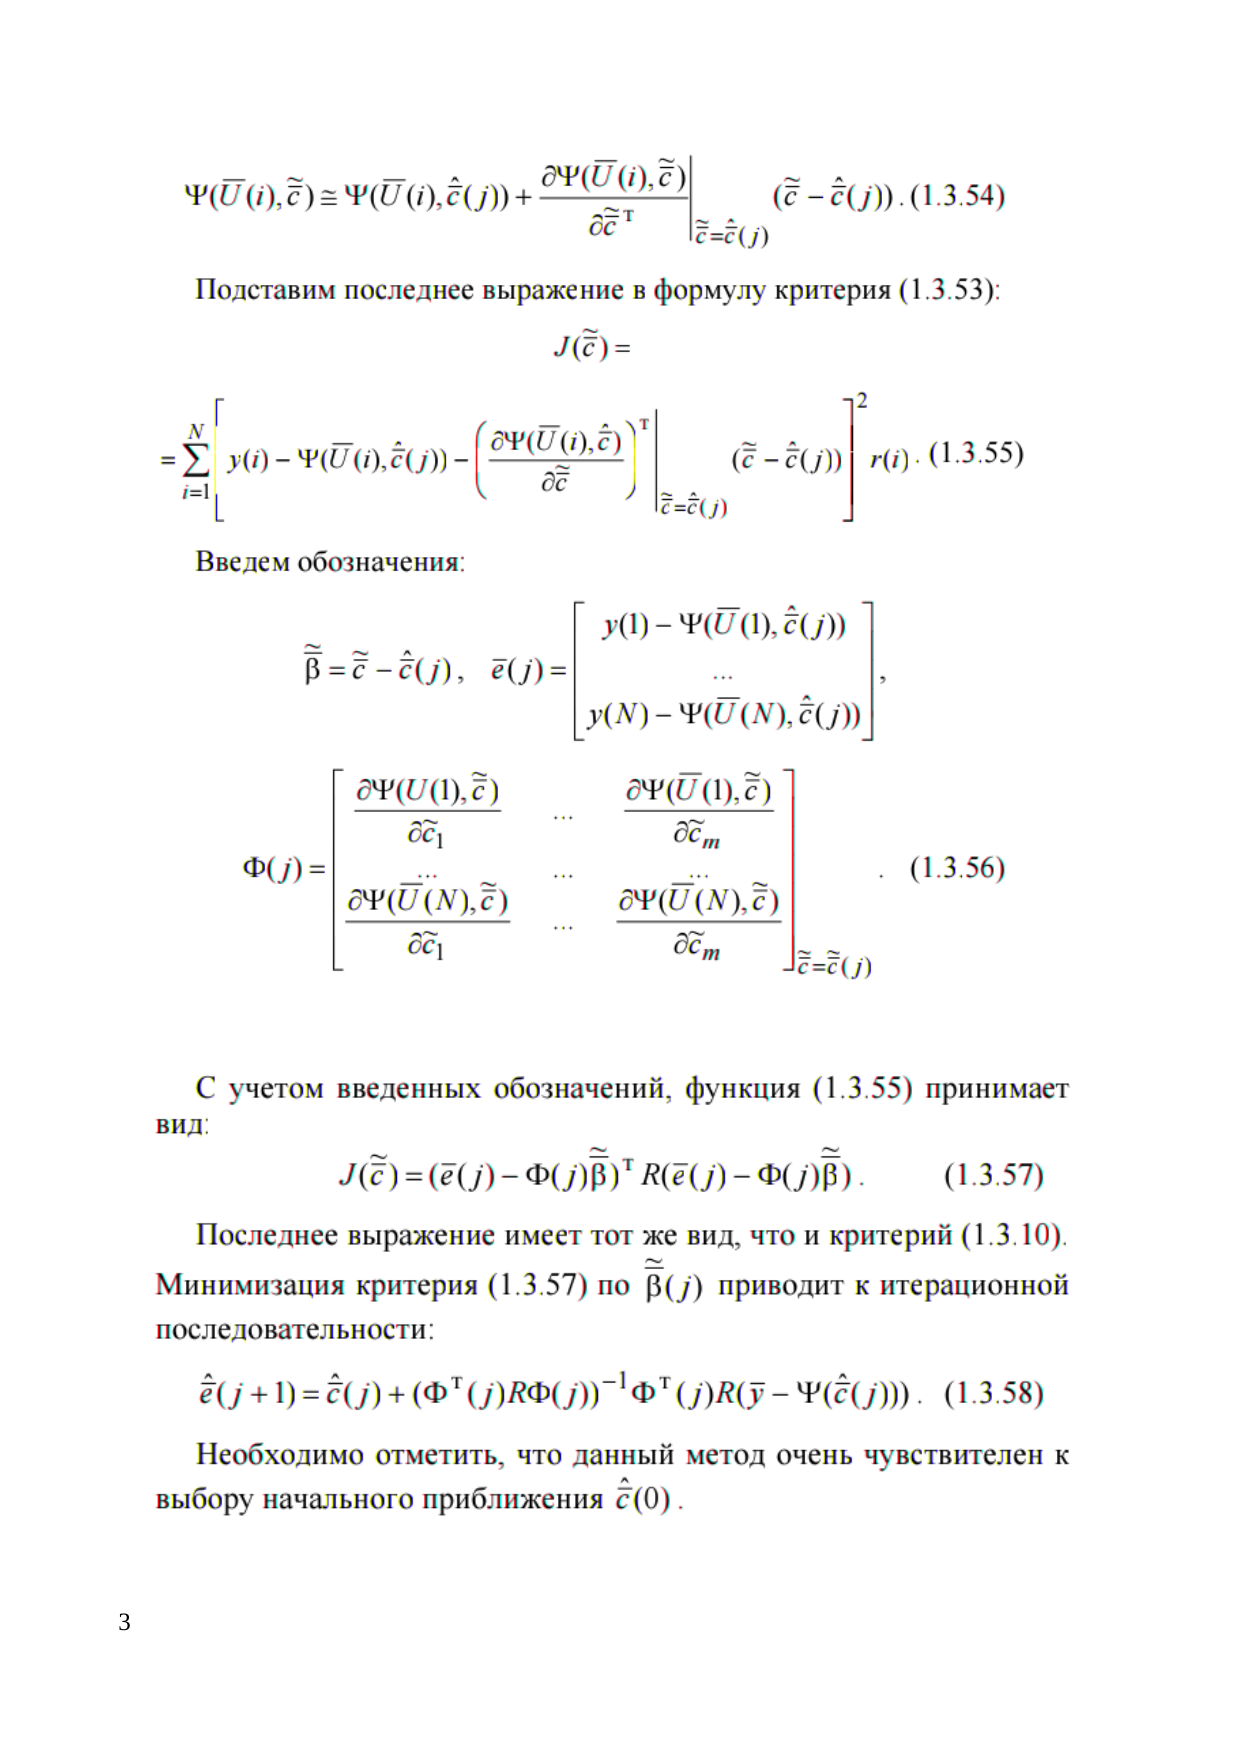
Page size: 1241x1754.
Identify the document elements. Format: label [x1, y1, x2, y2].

picture [118, 1058, 1123, 1537]
picture [118, 118, 1123, 1001]
